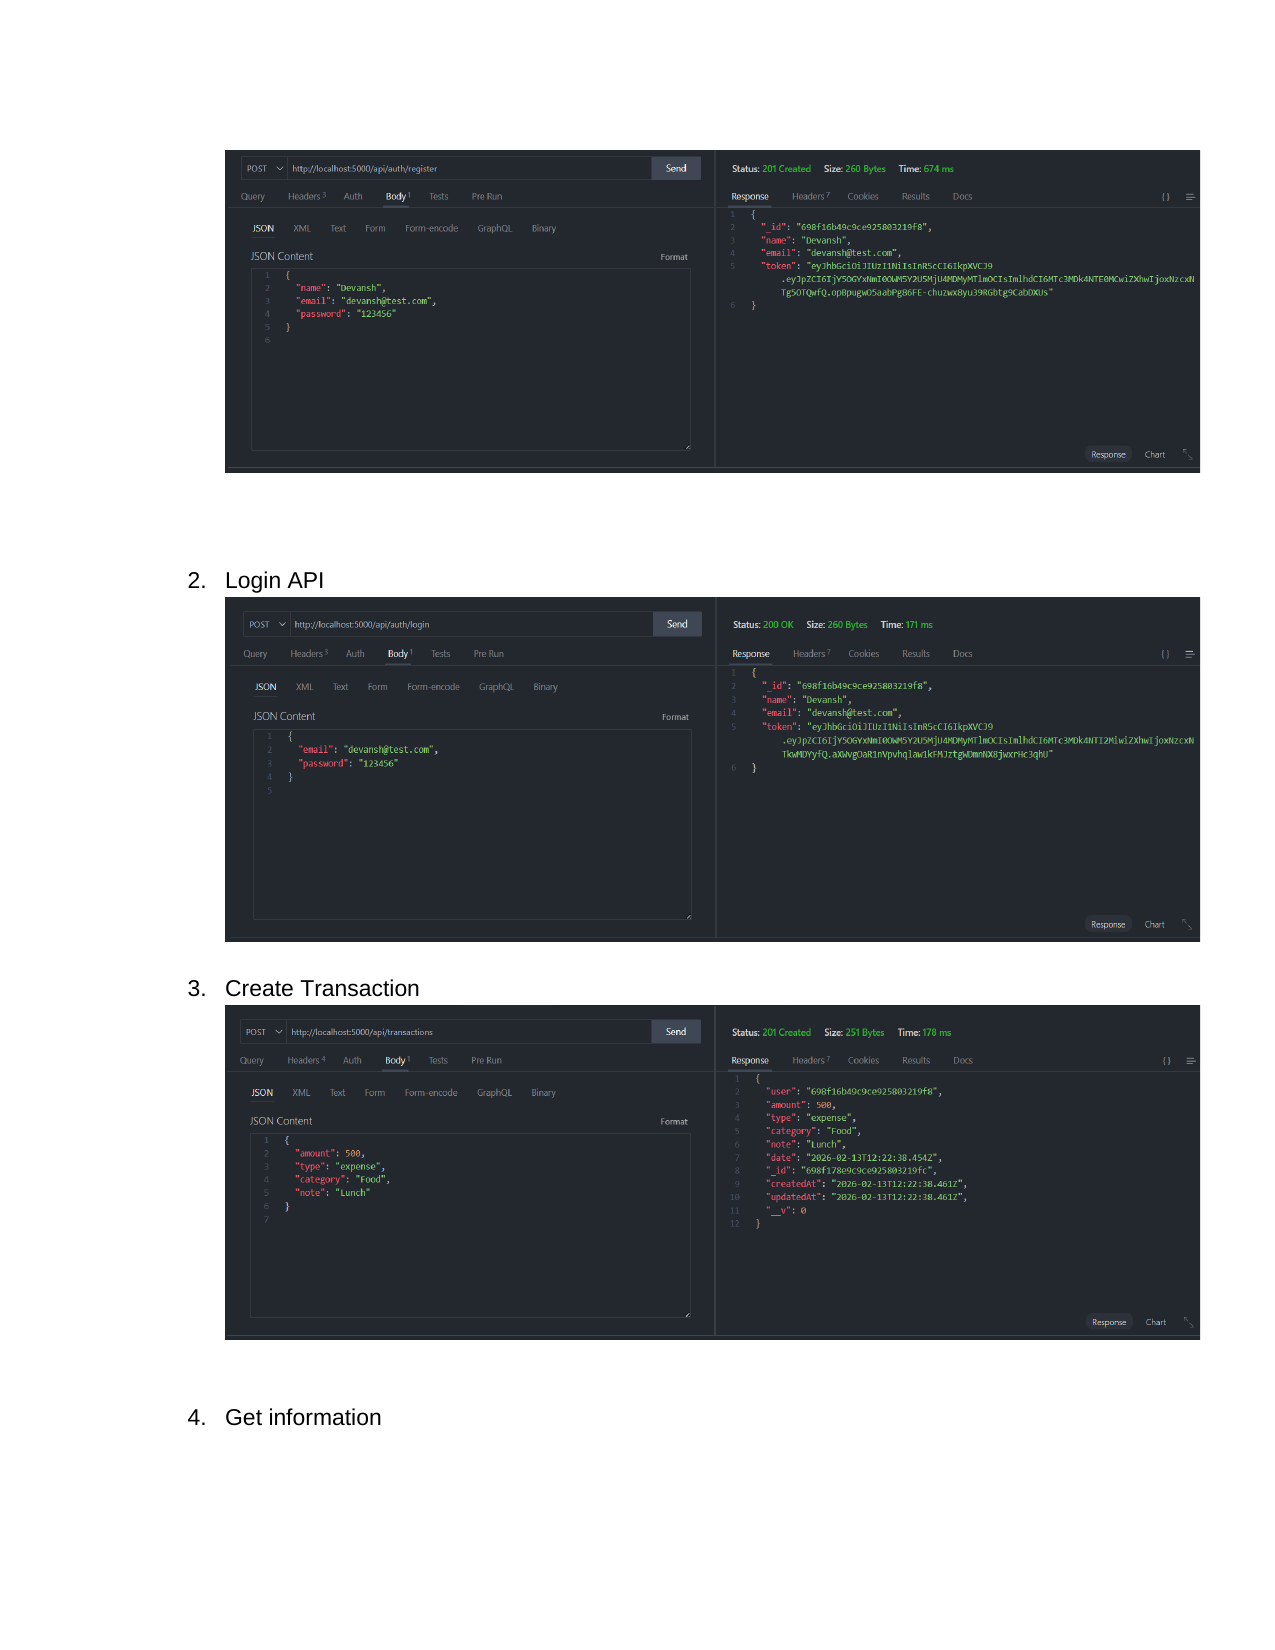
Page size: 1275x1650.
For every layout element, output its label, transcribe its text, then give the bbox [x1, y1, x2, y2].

list Create Transaction [187, 975, 1125, 1002]
picture [225, 597, 1200, 942]
picture [225, 150, 1200, 473]
list Get information [187, 1403, 1125, 1430]
picture [225, 1005, 1200, 1340]
list Login API [187, 567, 1125, 593]
